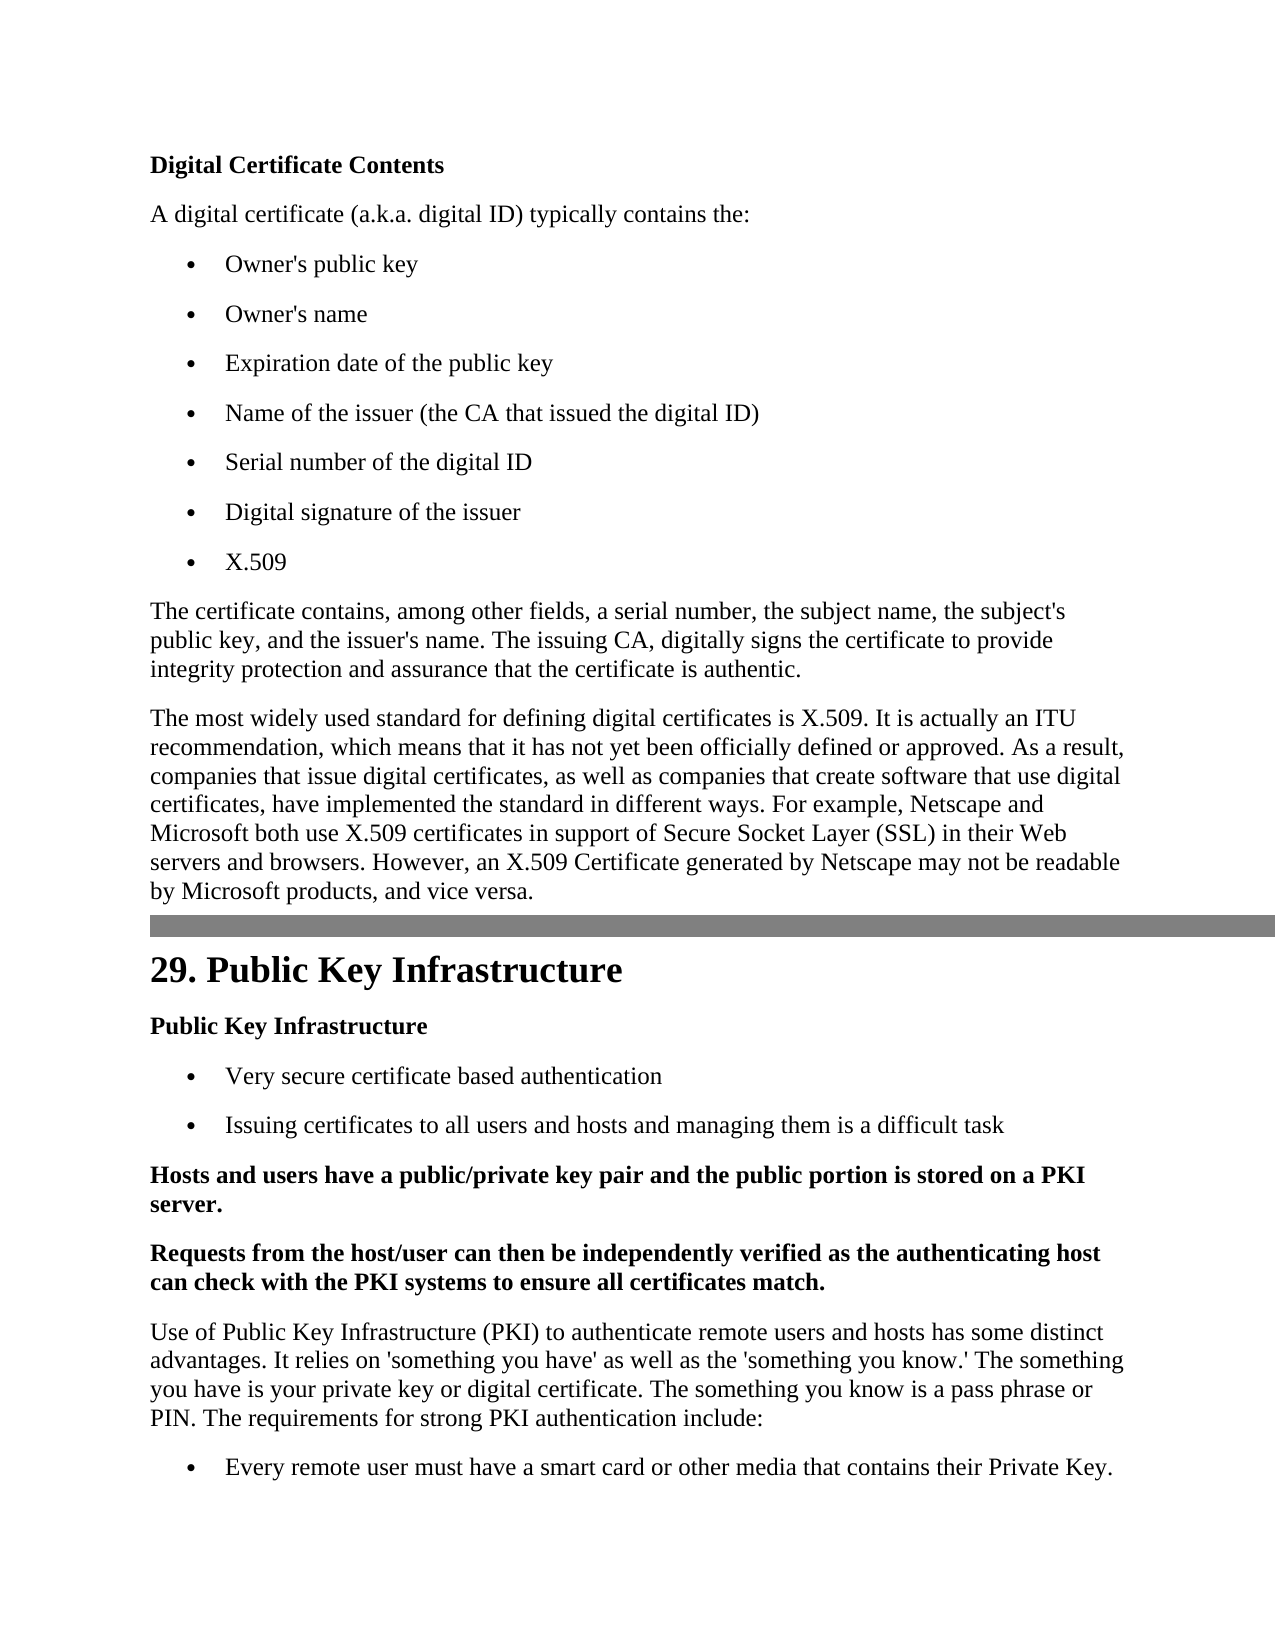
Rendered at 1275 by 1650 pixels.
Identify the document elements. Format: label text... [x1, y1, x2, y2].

list Issuing certificates to all users and hosts and managing them is a difficult task [187, 1110, 1125, 1139]
text Hosts and users have a public/private key pair and the public portion is stored on a PKI server. [150, 1160, 1125, 1217]
list Owner's public key [187, 249, 1125, 278]
text Digital Certificate Contents [150, 150, 1125, 179]
list Digital signature of the issuer [187, 497, 1125, 526]
list Every remote user must have a smart card or other media that contains their Private Key. [187, 1452, 1125, 1481]
list Name of the issuer (the CA that issued the digital ID) [187, 398, 1125, 427]
text Requests from the host/user can then be independently verified as the authenticating host can check with the PKI systems to ensure all certificates match. [150, 1238, 1125, 1296]
text A digital certificate (a.k.a. digital ID) typically contains the: [150, 199, 1125, 228]
text The certificate contains, among other fields, a serial number, the subject name, the subject's public key, and the issuer's name. The issuing CA, digitally signs the certificate to provide integrity protection and assurance that the certificate is authentic. [150, 596, 1125, 682]
list Very secure certificate based authentication [187, 1061, 1125, 1089]
list Expiration date of the public key [187, 348, 1125, 377]
text Use of Public Key Infrastructure (PKI) to authenticate remote users and hosts has some distinct advantages. It relies on 'something you have' as well as the 'something you know.' The something you have is your private key or digital certificate. The something you know is a pass phrase or PIN. The requirements for strong PKI authentication include: [150, 1317, 1125, 1432]
subtitle 29. Public Key Infrastructure [150, 947, 1125, 990]
text Public Key Infrastructure [150, 1011, 1125, 1040]
list X.509 [187, 547, 1125, 575]
text The most widely used standard for defining digital certificates is X.509. It is actually an ITU recommendation, which means that it has not yet been officially defined or approved. As a result, companies that issue digital certificates, as well as companies that create software that use digital certificates, have implemented the standard in different ways. For example, Netscape and Microsoft both use X.509 certificates in support of Secure Socket Layer (SSL) in their Web servers and browsers. However, an X.509 Certificate generated by Netscape may not be readable by Microsoft products, and vice versa. [150, 703, 1125, 904]
list Serial number of the digital ID [187, 447, 1125, 476]
list Owner's name [187, 299, 1125, 327]
